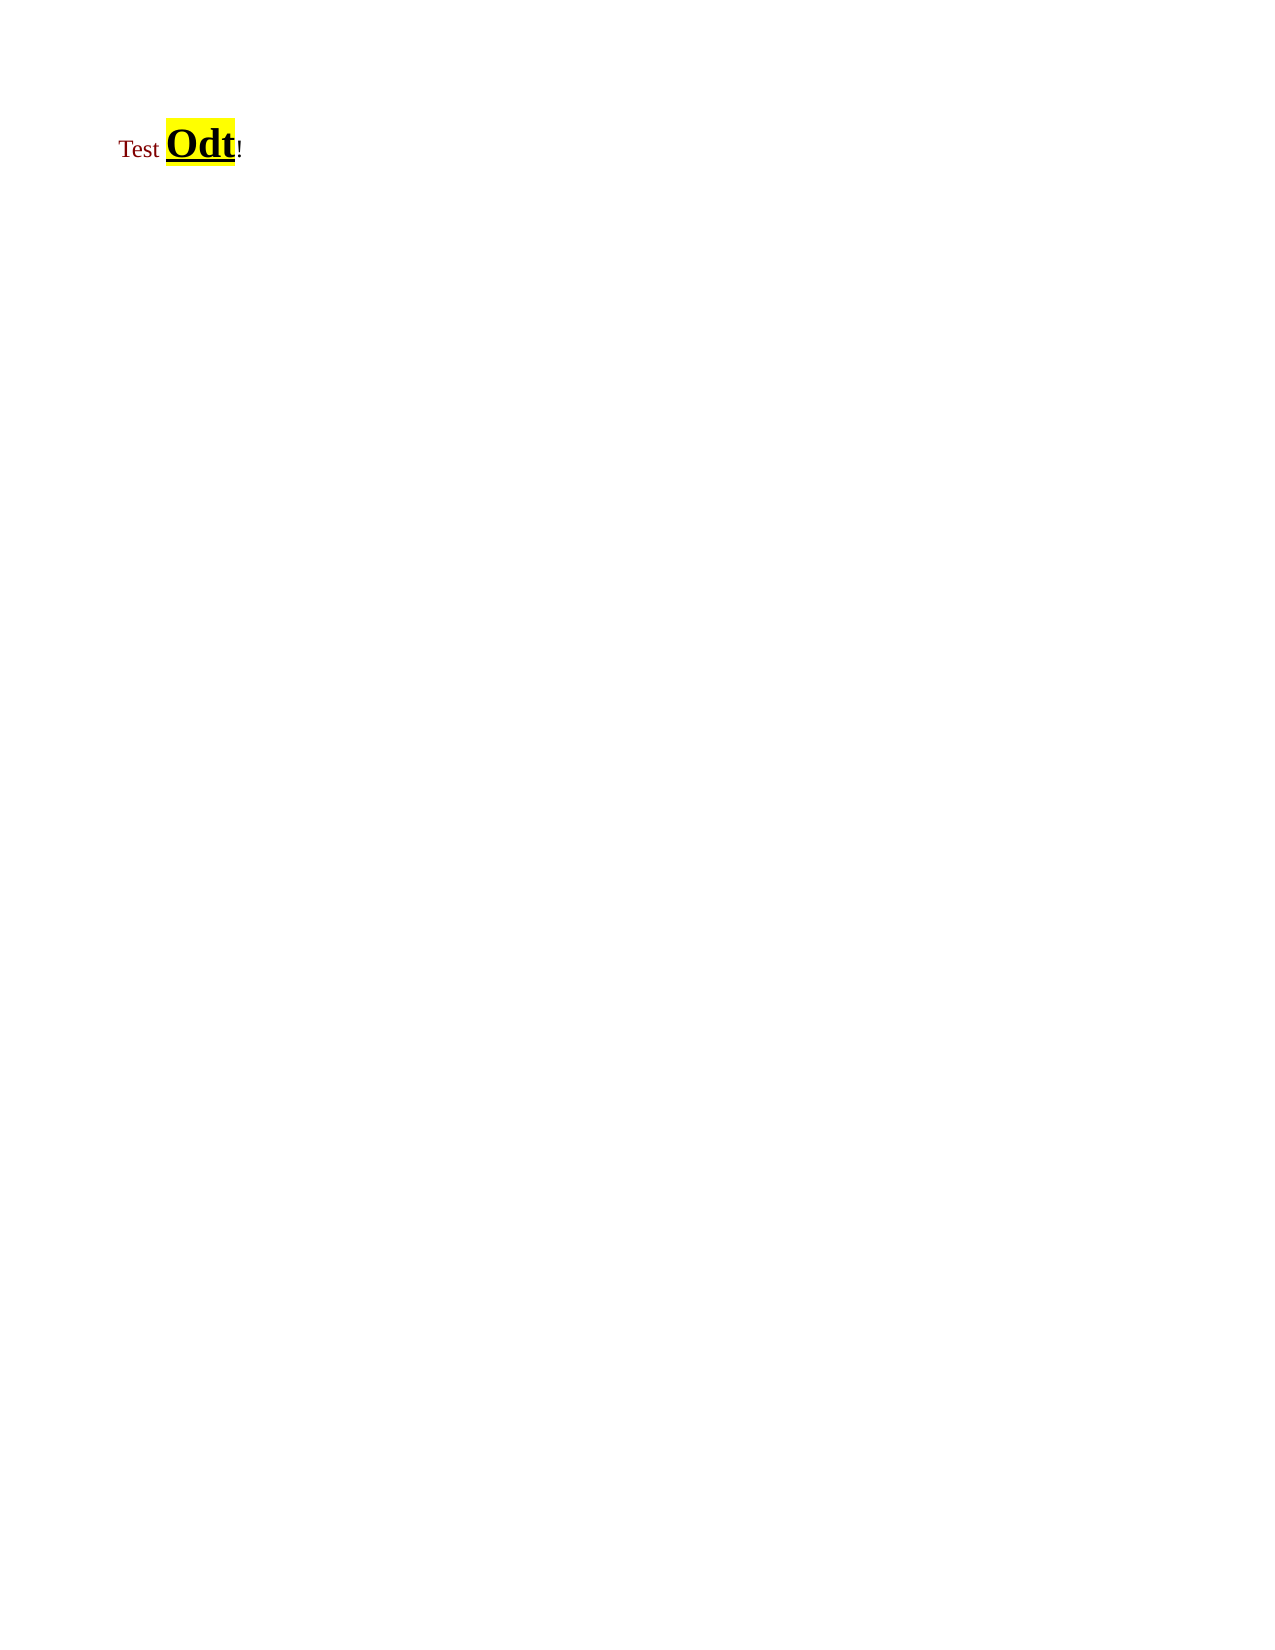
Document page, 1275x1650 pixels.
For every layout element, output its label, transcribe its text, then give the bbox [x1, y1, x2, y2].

text Test Odt! [118, 118, 1157, 166]
